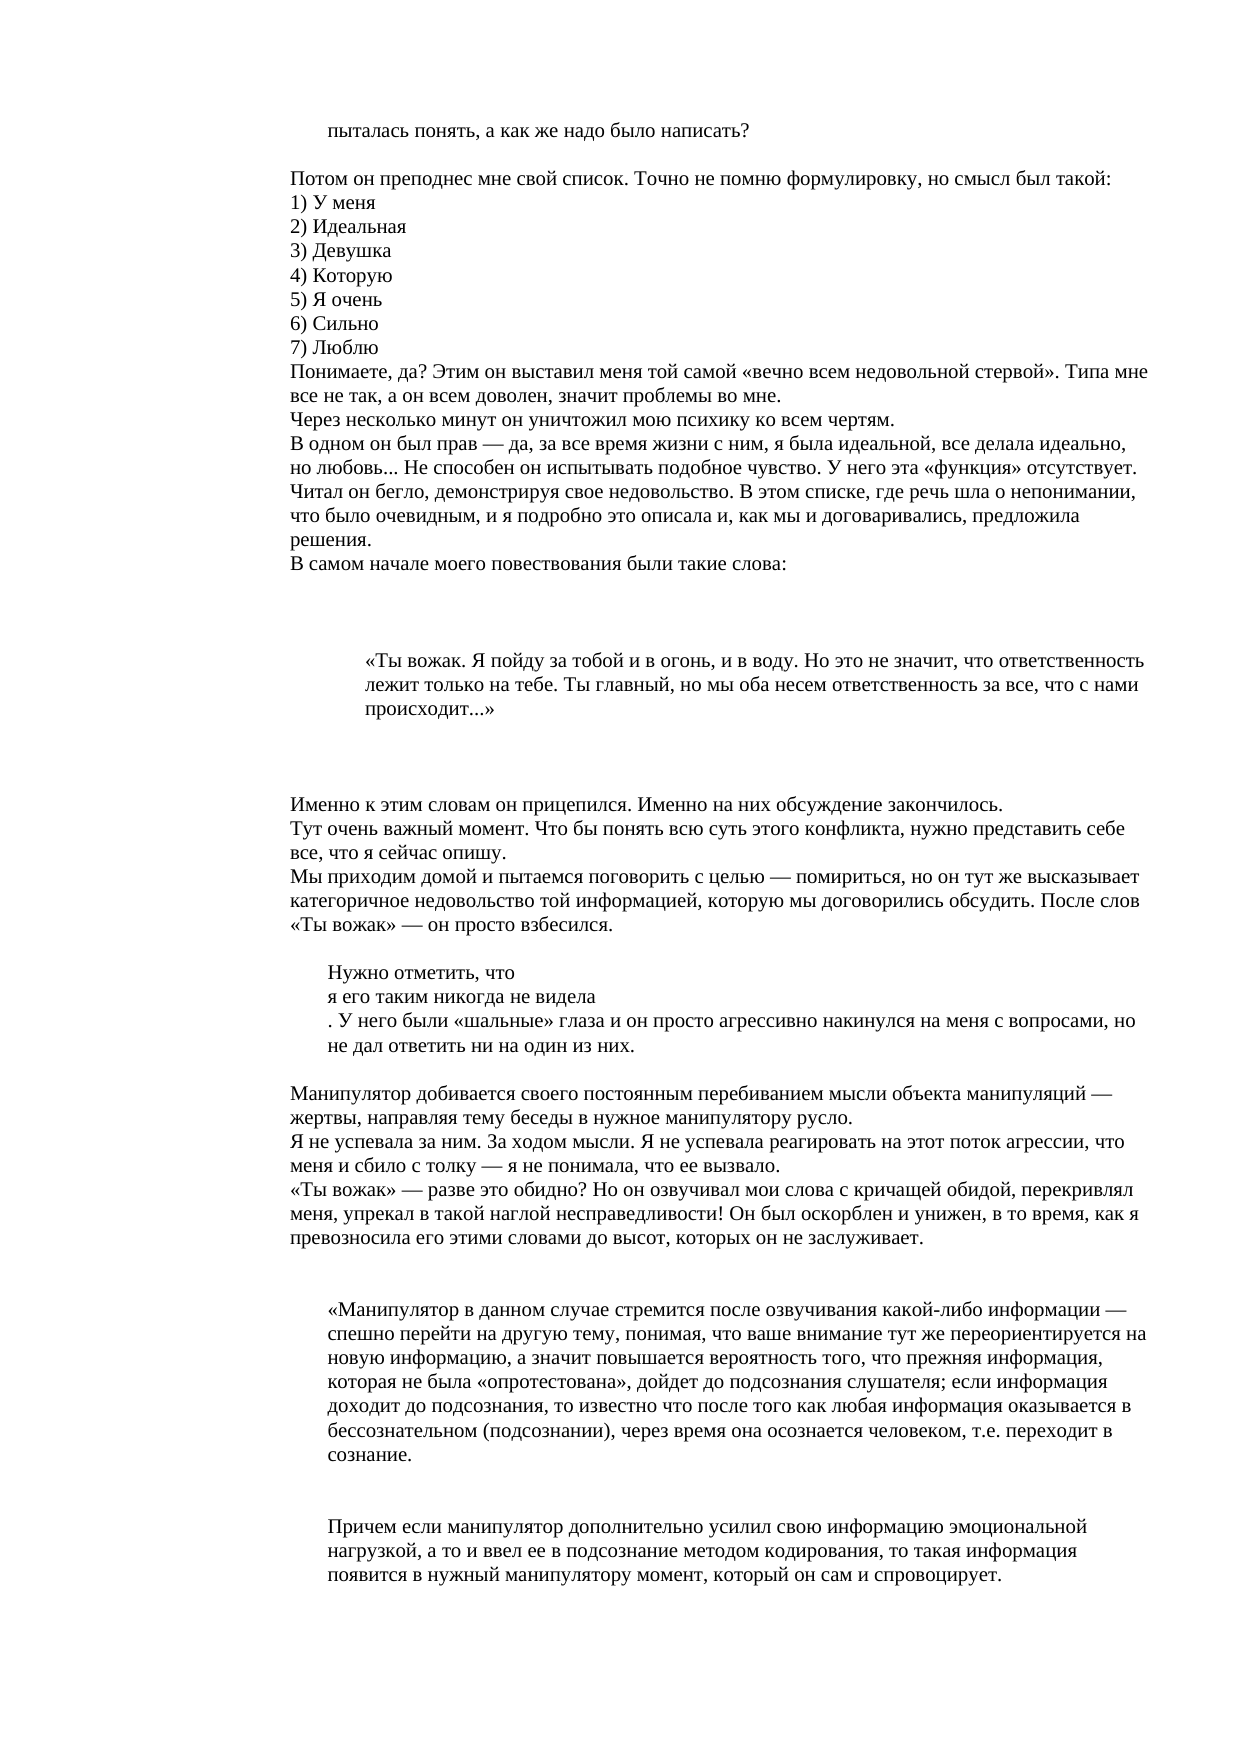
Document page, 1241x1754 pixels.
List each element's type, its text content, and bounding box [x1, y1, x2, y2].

text 5) Я очень [290, 287, 1152, 311]
text 7) Люблю [290, 335, 1152, 359]
text 6) Сильно [290, 311, 1152, 335]
text Я не успевала за ним. За ходом мысли. Я не успевала реагировать на этот поток агрессии, что меня и сбило с толку — я не понимала, что ее вызвало. [290, 1129, 1152, 1177]
text Манипулятор добивается своего постоянным перебиванием мысли объекта манипуляций — жертвы, направляя тему беседы в нужное манипулятору русло. [290, 1081, 1152, 1129]
text Причем если манипулятор дополнительно усилил свою информацию эмоциональной нагрузкой, а то и ввел ее в подсознание методом кодирования, то такая информация появится в нужный манипулятору момент, который он сам и спровоцирует. [327, 1514, 1152, 1586]
text Нужно отметить, что [327, 960, 1152, 984]
text 4) Которую [290, 262, 1152, 287]
text В самом начале моего повествования были такие слова: [290, 551, 1152, 575]
text Через несколько минут он уничтожил мою психику ко всем чертям. [290, 407, 1152, 431]
text я его таким никогда не видела [327, 984, 1152, 1008]
text 2) Идеальная [290, 214, 1152, 238]
text «Манипулятор в данном случае стремится после озвучивания какой-либо информации — спешно перейти на другую тему, понимая, что ваше внимание тут же переориентируется на новую информацию, а значит повышается вероятность того, что прежняя информация, которая не была «опротестована», дойдет до подсознания слушателя; если информация доходит до подсознания, то известно что после того как любая информация оказывается в бессознательном (подсознании), через время она осознается человеком, т.е. переходит в сознание. [327, 1297, 1152, 1466]
text Читал он бегло, демонстрируя свое недовольство. В этом списке, где речь шла о непонимании, что было очевидным, и я подробно это описала и, как мы и договаривались, предложила решения. [290, 479, 1152, 551]
text пыталась понять, а как же надо было написать? [327, 118, 1152, 142]
text Понимаете, да? Этим он выставил меня той самой «вечно всем недовольной стервой». Типа мне все не так, а он всем доволен, значит проблемы во мне. [290, 359, 1152, 407]
text Тут очень важный момент. Что бы понять всю суть этого конфликта, нужно представить себе все, что я сейчас опишу. [290, 816, 1152, 864]
text . У него были «шальные» глаза и он просто агрессивно накинулся на меня с вопросами, но не дал ответить ни на один из них. [327, 1008, 1152, 1057]
text 3) Девушка [290, 238, 1152, 262]
text «Ты вожак» — разве это обидно? Но он озвучивал мои слова с кричащей обидой, перекривлял меня, упрекал в такой наглой несправедливости! Он был оскорблен и унижен, в то время, как я превозносила его этими словами до высот, которых он не заслуживает. [290, 1177, 1152, 1249]
text 1) У меня [290, 190, 1152, 214]
text «Ты вожак. Я пойду за тобой и в огонь, и в воду. Но это не значит, что ответственность лежит только на тебе. Ты главный, но мы оба несем ответственность за все, что с нами происходит...» [365, 647, 1152, 720]
text Именно к этим словам он прицепился. Именно на них обсуждение закончилось. [290, 792, 1152, 816]
text Потом он преподнес мне свой список. Точно не помню формулировку, но смысл был такой: [290, 166, 1152, 190]
text Мы приходим домой и пытаемся поговорить с целью — помириться, но он тут же высказывает категоричное недовольство той информацией, которую мы договорились обсудить. После слов «Ты вожак» — он просто взбесился. [290, 864, 1152, 936]
text В одном он был прав — да, за все время жизни с ним, я была идеальной, все делала идеально, но любовь... Не способен он испытывать подобное чувство. У него эта «функция» отсутствует. [290, 431, 1152, 479]
